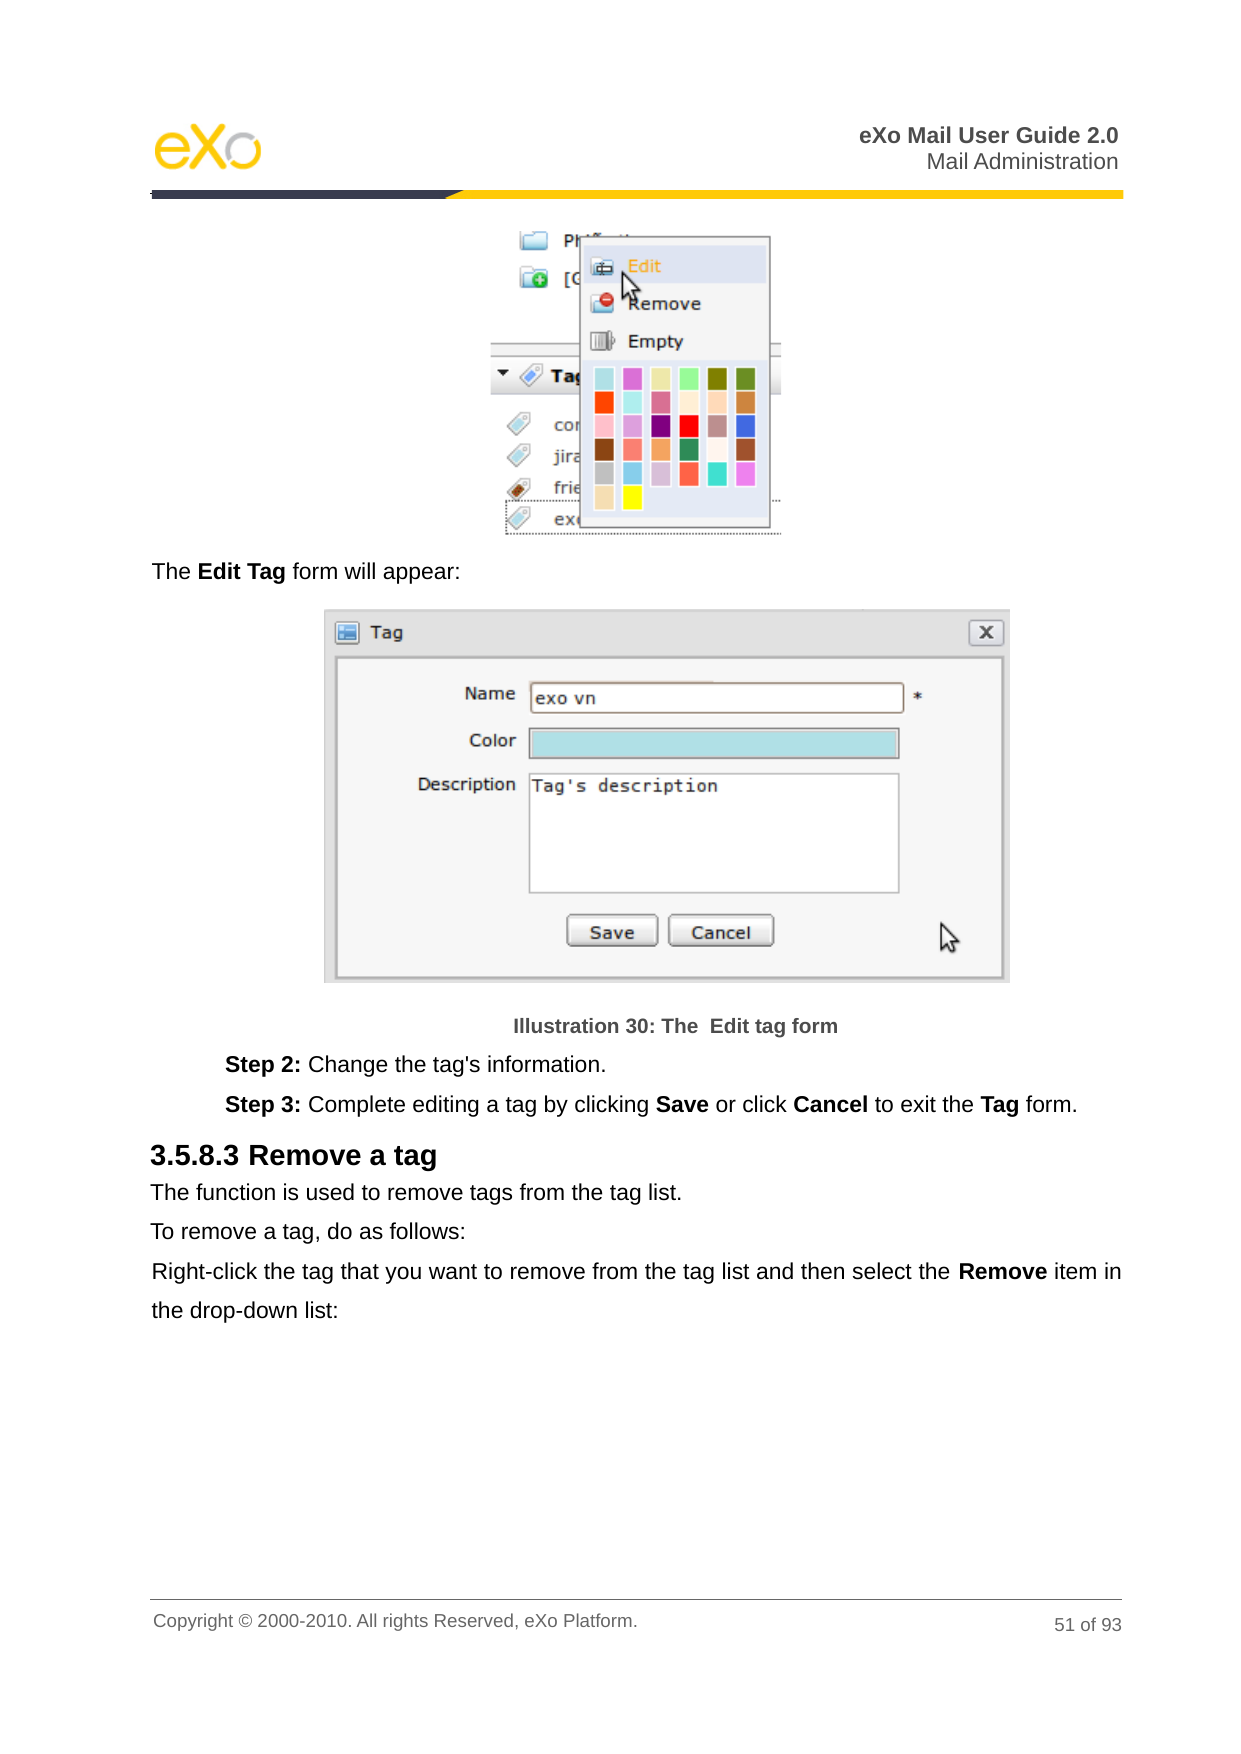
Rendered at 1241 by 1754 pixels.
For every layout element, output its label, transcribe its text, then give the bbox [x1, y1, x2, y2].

list Right-click the tag that you want to remove from the tag list and then select the Remove item in the drop-down list: [114, 1258, 1122, 1323]
list Step 2: Change the tag's information. [187, 605, 1122, 1077]
list Illustration 30: The Edit tag form [324, 684, 1027, 1038]
text The function is used to remove tags from the tag list. [150, 1179, 1122, 1205]
list Step 3: Complete editing a tag by clicking Save or click Cancel to exit the Tag form. [187, 1091, 1122, 1117]
list The Edit Tag form will appear: [114, 223, 1122, 584]
subtitle Remove a tag [150, 1138, 1122, 1171]
picture [490, 231, 782, 538]
text To remove a tag, do as follows: [150, 1218, 1122, 1244]
picture [155, 123, 262, 170]
picture [324, 609, 1010, 983]
picture [151, 190, 1124, 199]
